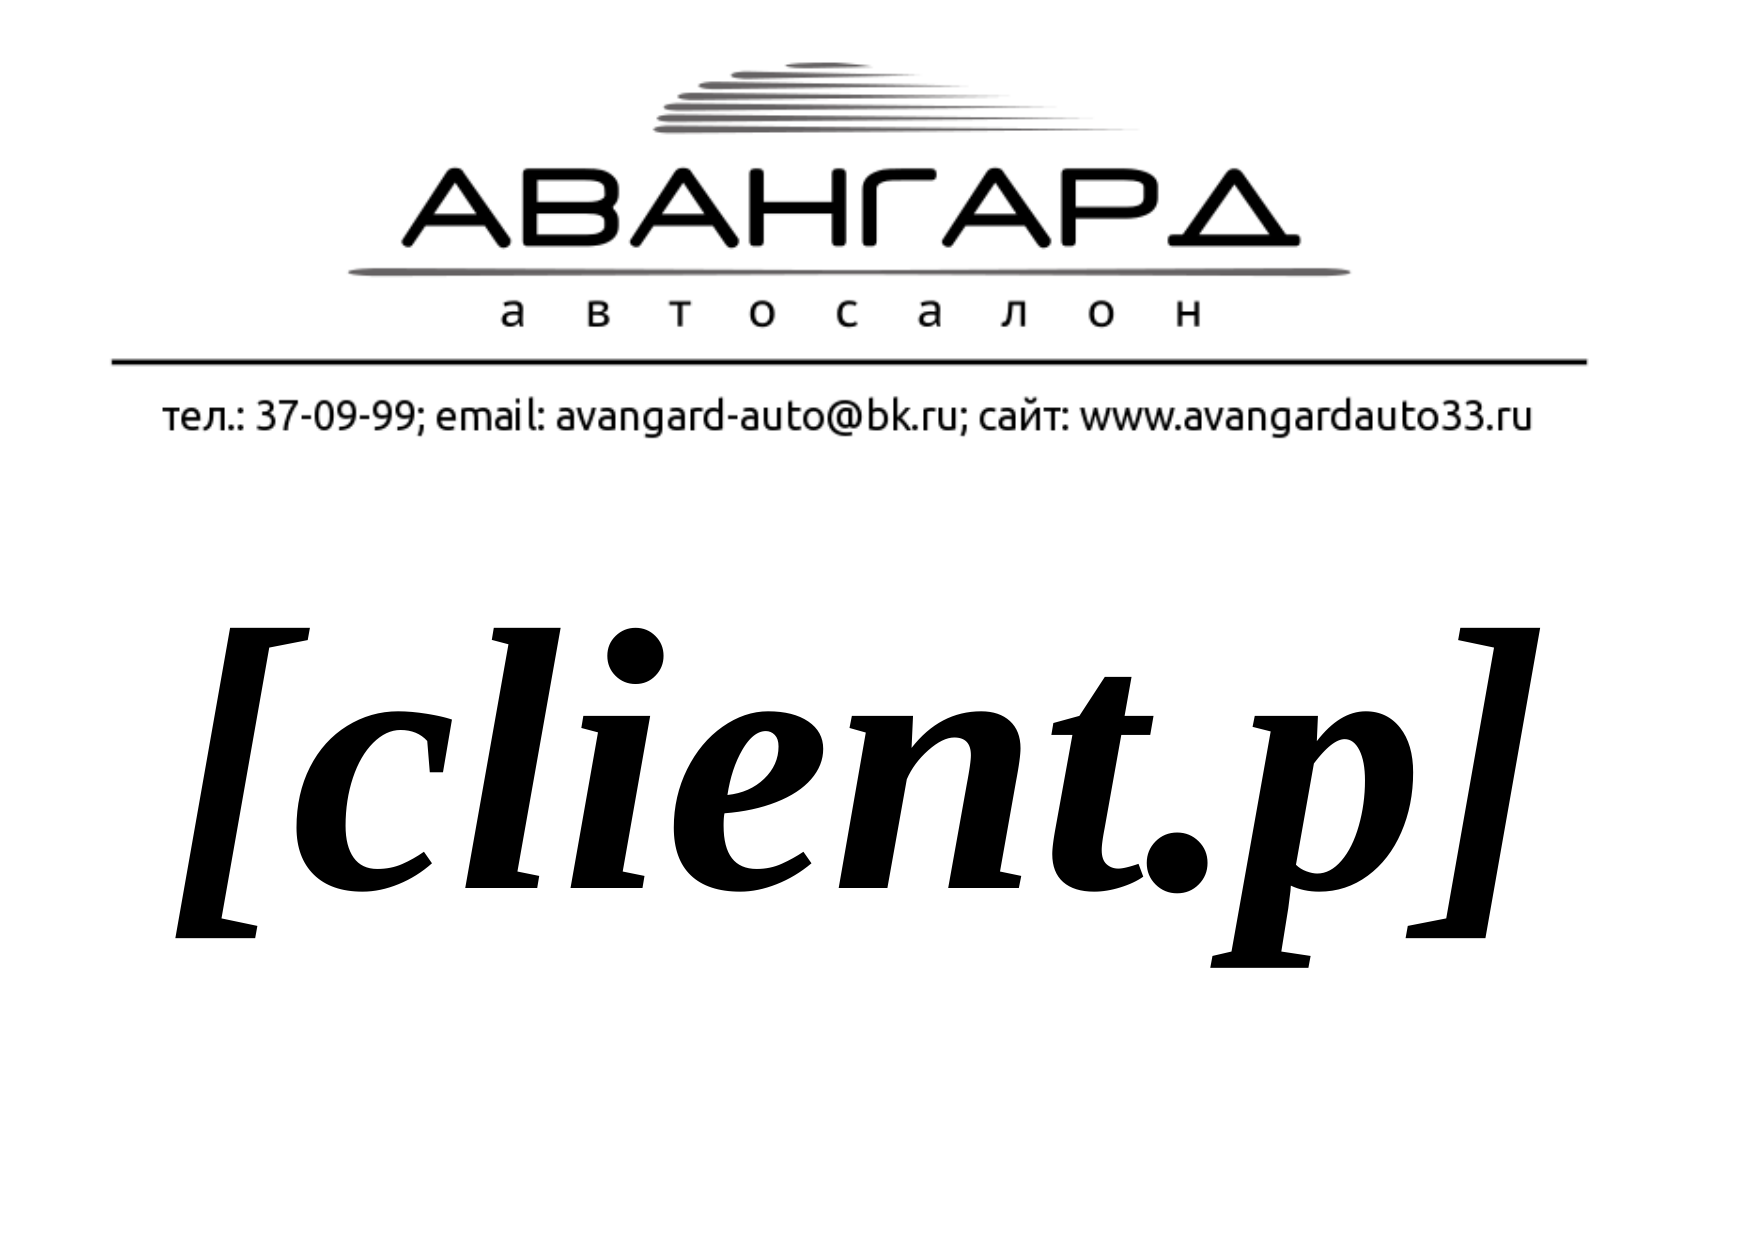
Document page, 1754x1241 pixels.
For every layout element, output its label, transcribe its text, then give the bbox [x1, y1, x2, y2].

picture [86, 0, 1604, 476]
table_header [client.p] [74, 533, 1680, 975]
